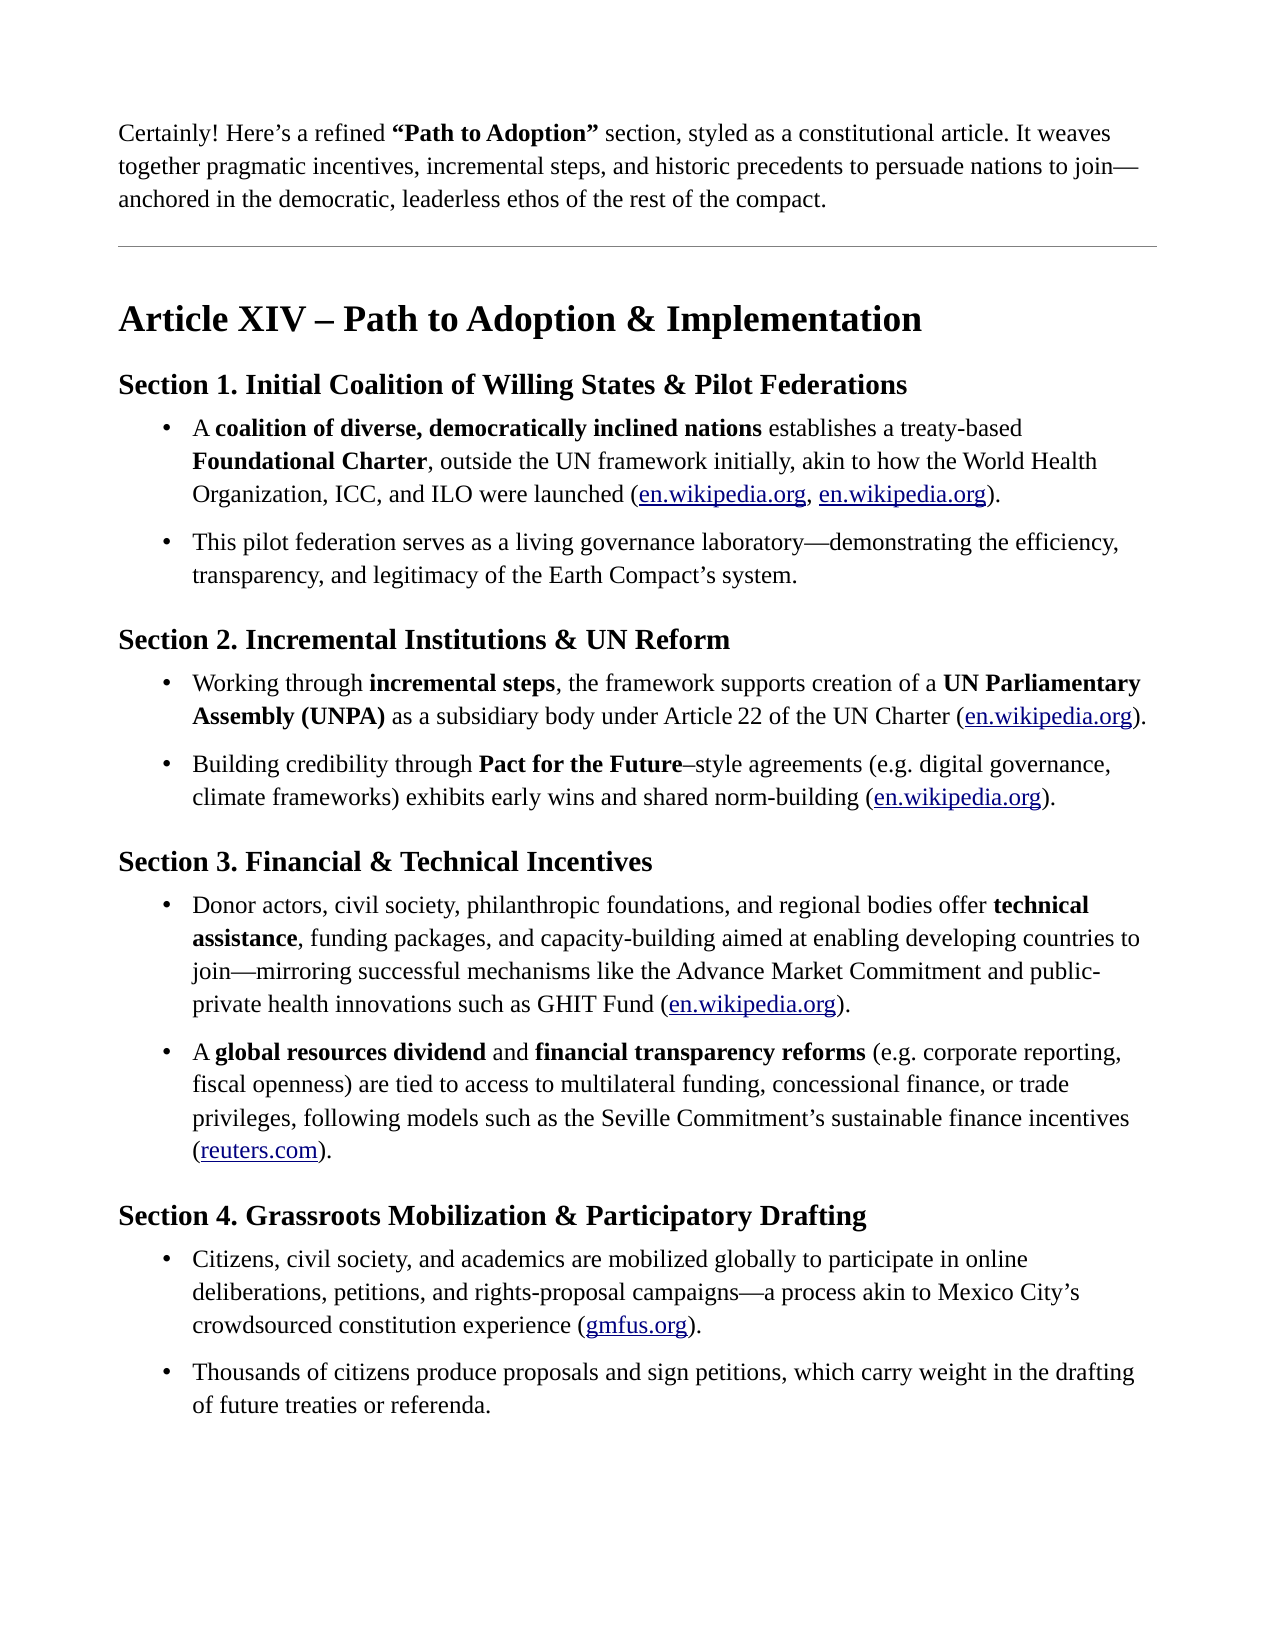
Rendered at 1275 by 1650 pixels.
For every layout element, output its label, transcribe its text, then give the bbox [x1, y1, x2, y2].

subtitle Article XIV – Path to Adoption & Implementation [118, 297, 1157, 340]
text Certainly! Here’s a refined “Path to Adoption” section, styled as a constitutional article. It weaves together pragmatic incentives, incremental steps, and historic precedents to persuade nations to join—anchored in the democratic, leaderless ethos of the rest of the compact. [118, 118, 1157, 213]
list A coalition of diverse, democratically inclined nations establishes a treaty-based Foundational Charter, outside the UN framework initially, akin to how the World Health Organization, ICC, and ILO were launched (en.wikipedia.org, en.wikipedia.org). [162, 413, 1157, 508]
list Citizens, civil society, and academics are mobilized globally to participate in online deliberations, petitions, and rights-proposal campaigns—a process akin to Mexico City’s crowdsourced constitution experience (gmfus.org). [162, 1244, 1157, 1339]
subtitle Section 4. Grassroots Mobilization & Participatory Drafting [118, 1198, 1157, 1231]
list Building credibility through Pact for the Future–style agreements (e.g. digital governance, climate frameworks) exhibits early wins and shared norm-building (en.wikipedia.org). [162, 749, 1157, 810]
list Thousands of citizens produce proposals and sign petitions, which carry weight in the drafting of future treaties or referenda. [162, 1357, 1157, 1419]
subtitle Section 3. Financial & Technical Incentives [118, 844, 1157, 877]
list Working through incremental steps, the framework supports creation of a UN Parliamentary Assembly (UNPA) as a subsidiary body under Article 22 of the UN Charter (en.wikipedia.org). [162, 668, 1157, 730]
list This pilot federation serves as a living governance laboratory—demonstrating the efficiency, transparency, and legitimacy of the Earth Compact’s system. [162, 527, 1157, 588]
subtitle Section 2. Incremental Institutions & UN Reform [118, 622, 1157, 656]
list Donor actors, civil society, philanthropic foundations, and regional bodies offer technical assistance, funding packages, and capacity-building aimed at enabling developing countries to join—mirroring successful mechanisms like the Advance Market Commitment and public-private health innovations such as GHIT Fund (en.wikipedia.org). [162, 890, 1157, 1018]
list A global resources dividend and financial transparency reforms (e.g. corporate reporting, fiscal openness) are tied to access to multilateral funding, concessional finance, or trade privileges, following models such as the Seville Commitment’s sustainable finance incentives (reuters.com). [162, 1037, 1157, 1164]
subtitle Section 1. Initial Coalition of Willing States & Pilot Federations [118, 367, 1157, 401]
